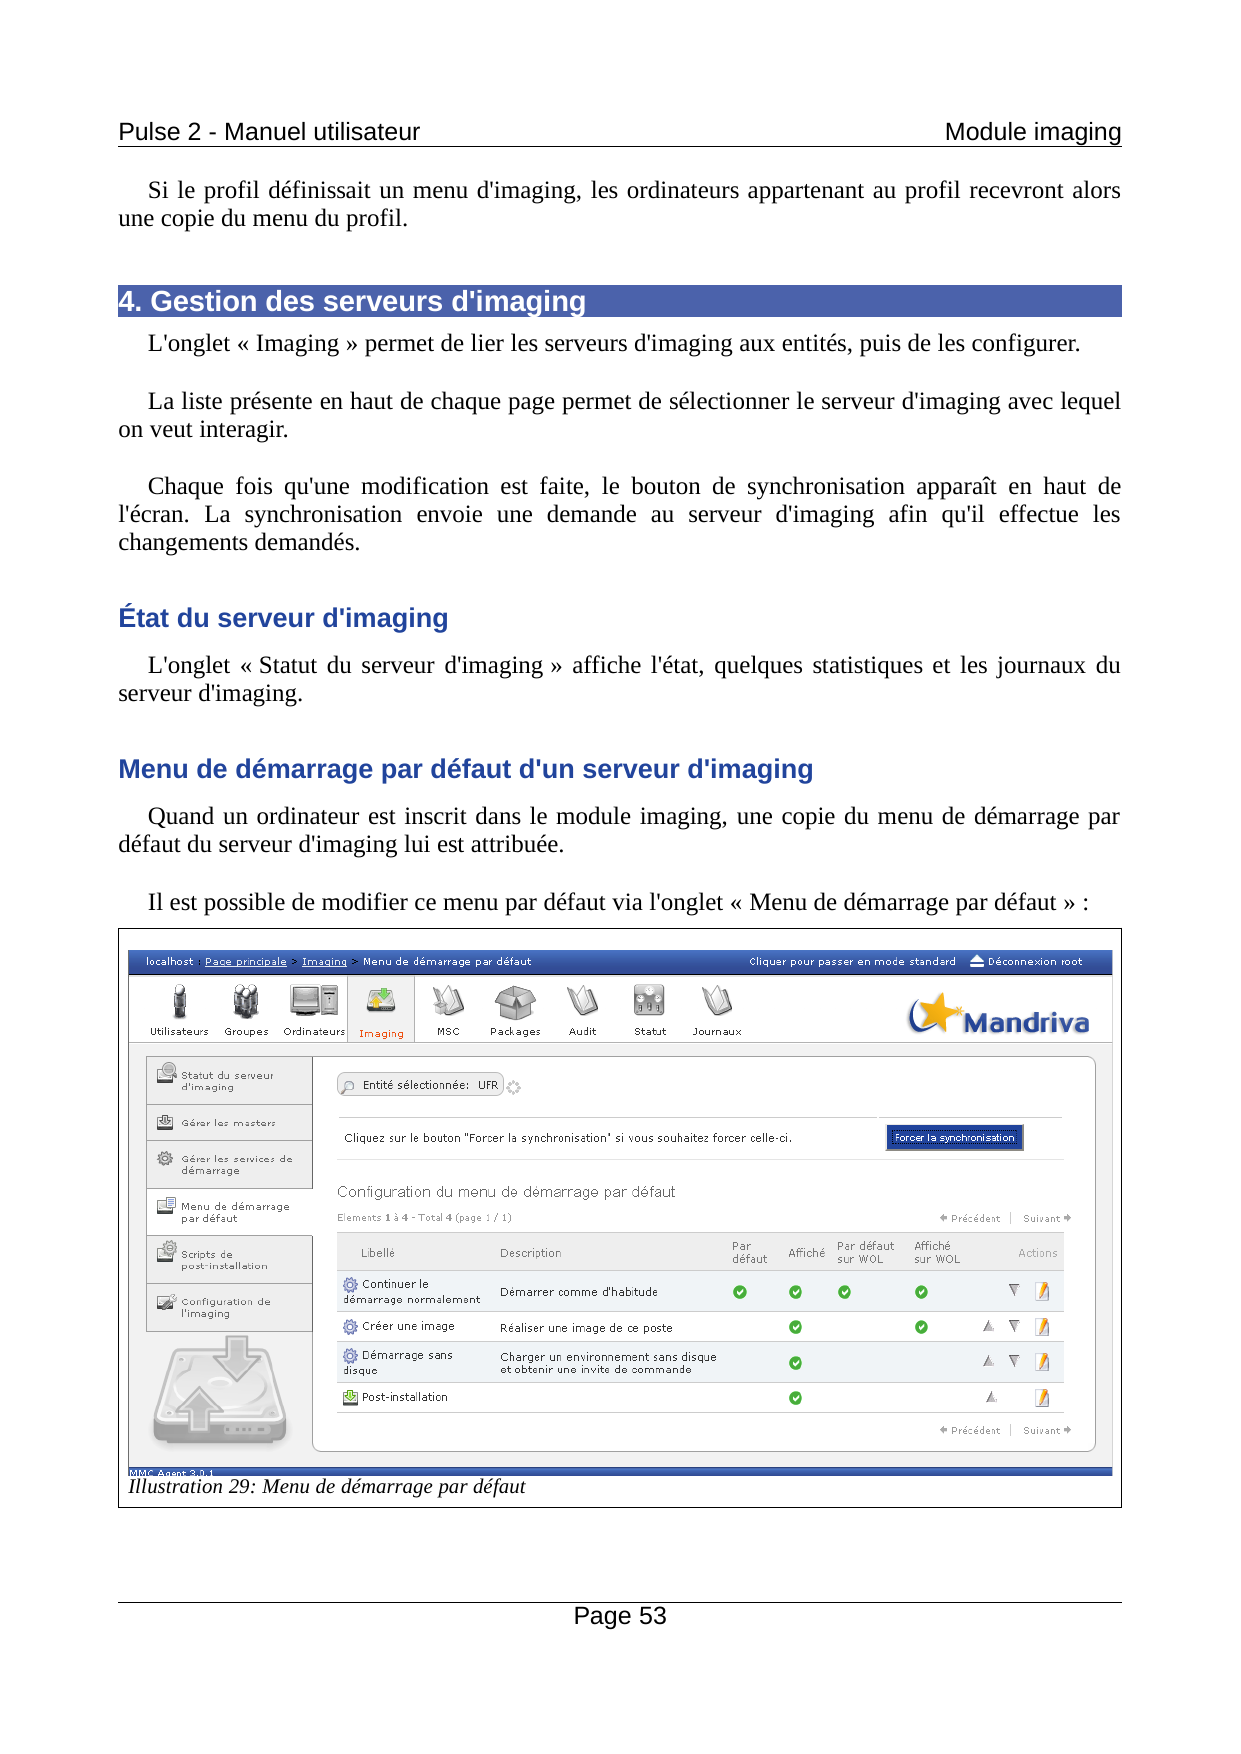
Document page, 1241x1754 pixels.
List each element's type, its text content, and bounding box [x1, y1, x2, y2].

text Quand un ordinateur est inscrit dans le module imaging, une copie du menu de démarrage par défaut du serveur d'imaging lui est attribuée. [118, 802, 1122, 858]
text Si le profil définissait un menu d'imaging, les ordinateurs appartenant au profil recevront alors une copie du menu du profil. [118, 176, 1122, 232]
text L'onglet « Imaging » permet de lier les serveurs d'imaging aux entités, puis de les configurer. [118, 329, 1122, 357]
subtitle Menu de démarrage par défaut d'un serveur d'imaging [118, 754, 1122, 784]
text Illustration 29: Menu de démarrage par défaut [128, 1476, 1112, 1498]
text Il est possible de modifier ce menu par défaut via l'onglet « Menu de démarrage par défaut » : [118, 888, 1122, 916]
text Chaque fois qu'une modification est faite, le bouton de synchronisation apparaît en haut de l'écran. La synchronisation envoie une demande au serveur d'imaging afin qu'il effectue les changements demandés. [118, 472, 1122, 556]
text L'onglet « Statut du serveur d'imaging » affiche l'état, quelques statistiques et les journaux du serveur d'imaging. [118, 651, 1122, 707]
subtitle État du serveur d'imaging [118, 603, 1122, 633]
subtitle Gestion des serveurs d'imaging [118, 285, 1122, 317]
text La liste présente en haut de chaque page permet de sélectionner le serveur d'imaging avec lequel on veut interagir. [118, 387, 1122, 443]
picture [128, 950, 1113, 1476]
